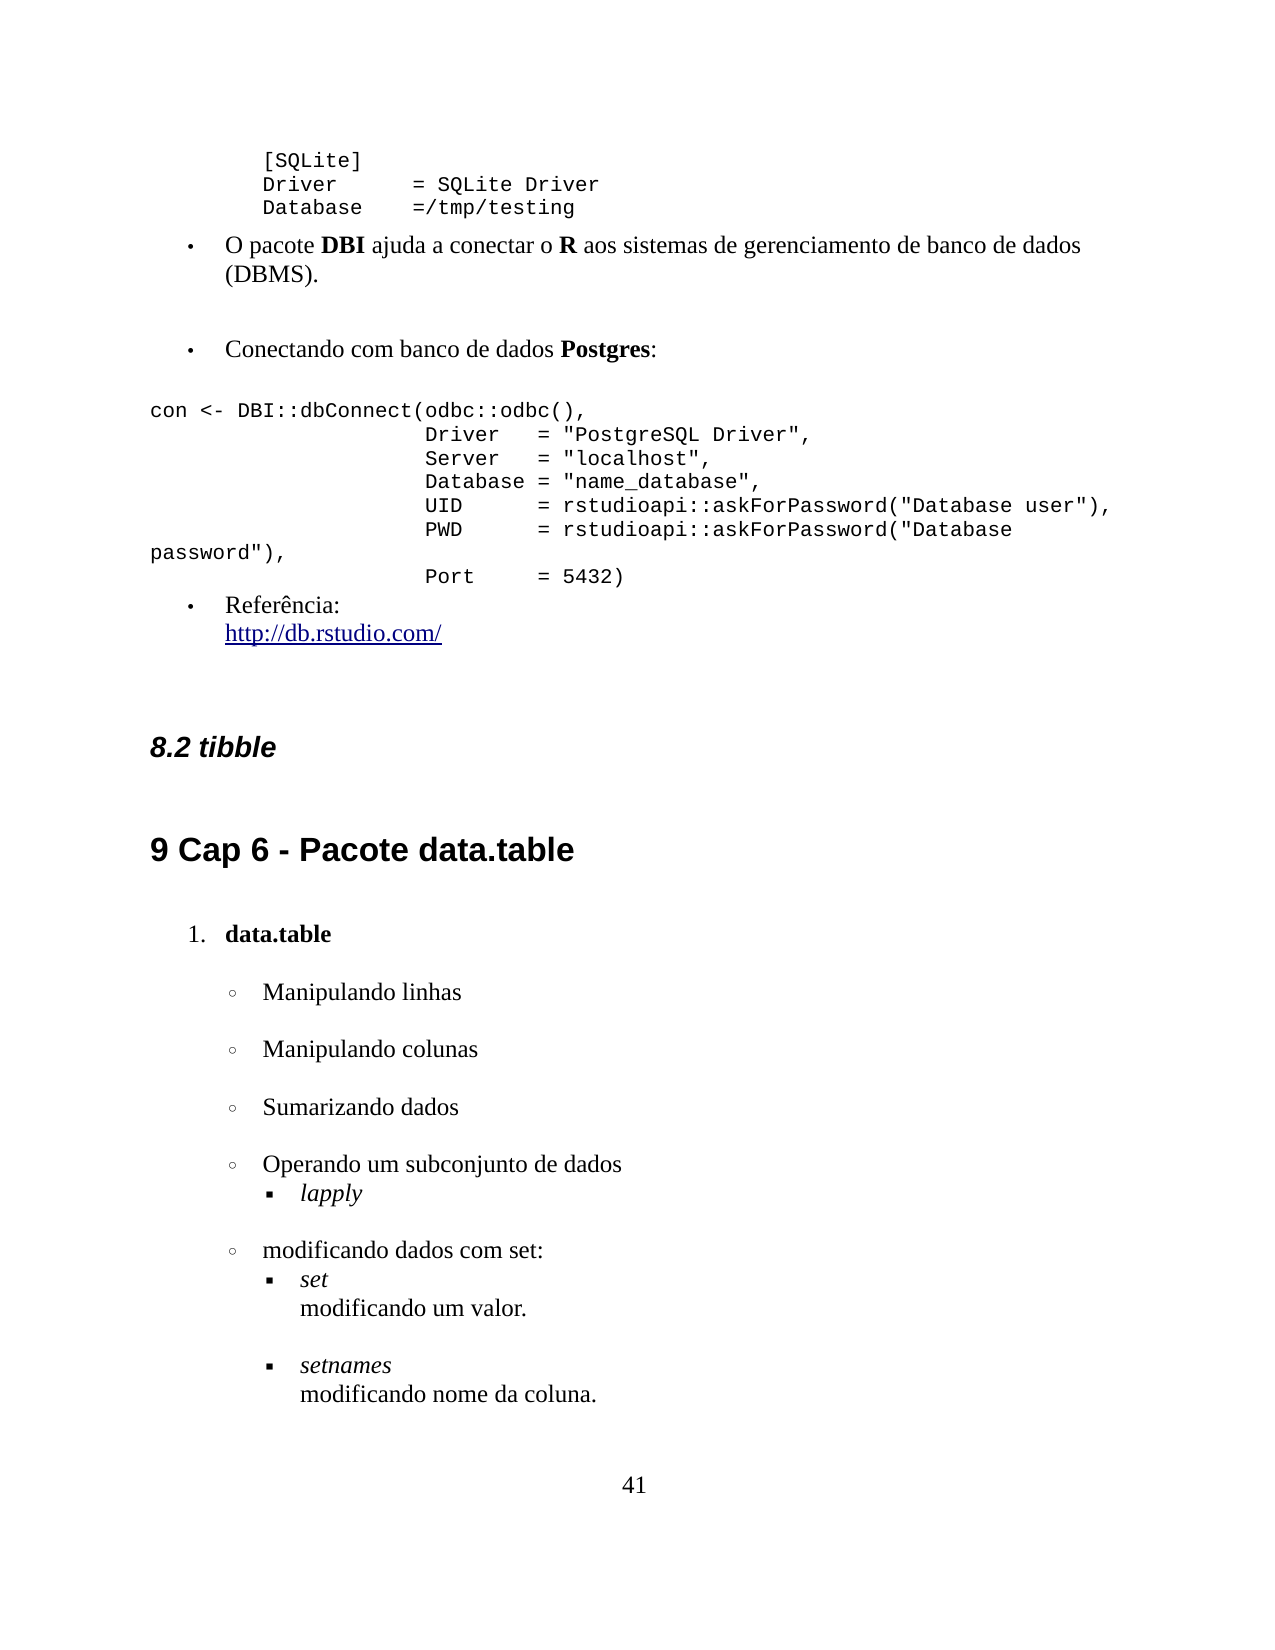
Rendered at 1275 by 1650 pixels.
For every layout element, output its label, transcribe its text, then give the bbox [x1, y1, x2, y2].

list Database =/tmp/testing [225, 197, 1125, 221]
text Driver = "PostgreSQL Driver", [150, 424, 1125, 448]
list lapply [262, 1178, 1125, 1236]
list Referência: http://db.rstudio.com/ [187, 590, 1125, 676]
list [SQLite] [225, 150, 1125, 174]
list modificando dados com set: [225, 1236, 1125, 1264]
list setnames modificando nome da coluna. [262, 1351, 1125, 1437]
text Port = 5432) [150, 566, 1125, 590]
subtitle 8.2 tibble [150, 730, 1125, 763]
list data.table [187, 919, 1125, 977]
subtitle 9 Cap 6 - Pacote data.table [150, 829, 1125, 907]
list Sumarizando dados [225, 1092, 1125, 1149]
list O pacote DBI ajuda a conectar o R aos sistemas de gerenciamento de banco de dados (DBMS). [187, 230, 1125, 316]
list Conectando com banco de dados Postgres: [187, 334, 1125, 392]
text Database = "name_database", [150, 471, 1125, 495]
text UID = rstudioapi::askForPassword("Database user"), [150, 495, 1125, 519]
text con <- DBI::dbConnect(odbc::odbc(), [150, 401, 1125, 424]
list Operando um subconjunto de dados [225, 1149, 1125, 1178]
list Driver = SQLite Driver [225, 174, 1125, 197]
text PWD = rstudioapi::askForPassword("Database password"), [150, 519, 1125, 566]
list Manipulando linhas [225, 977, 1125, 1034]
text Server = "localhost", [150, 448, 1125, 471]
list Manipulando colunas [225, 1034, 1125, 1092]
list set modificando um valor. [262, 1264, 1125, 1351]
